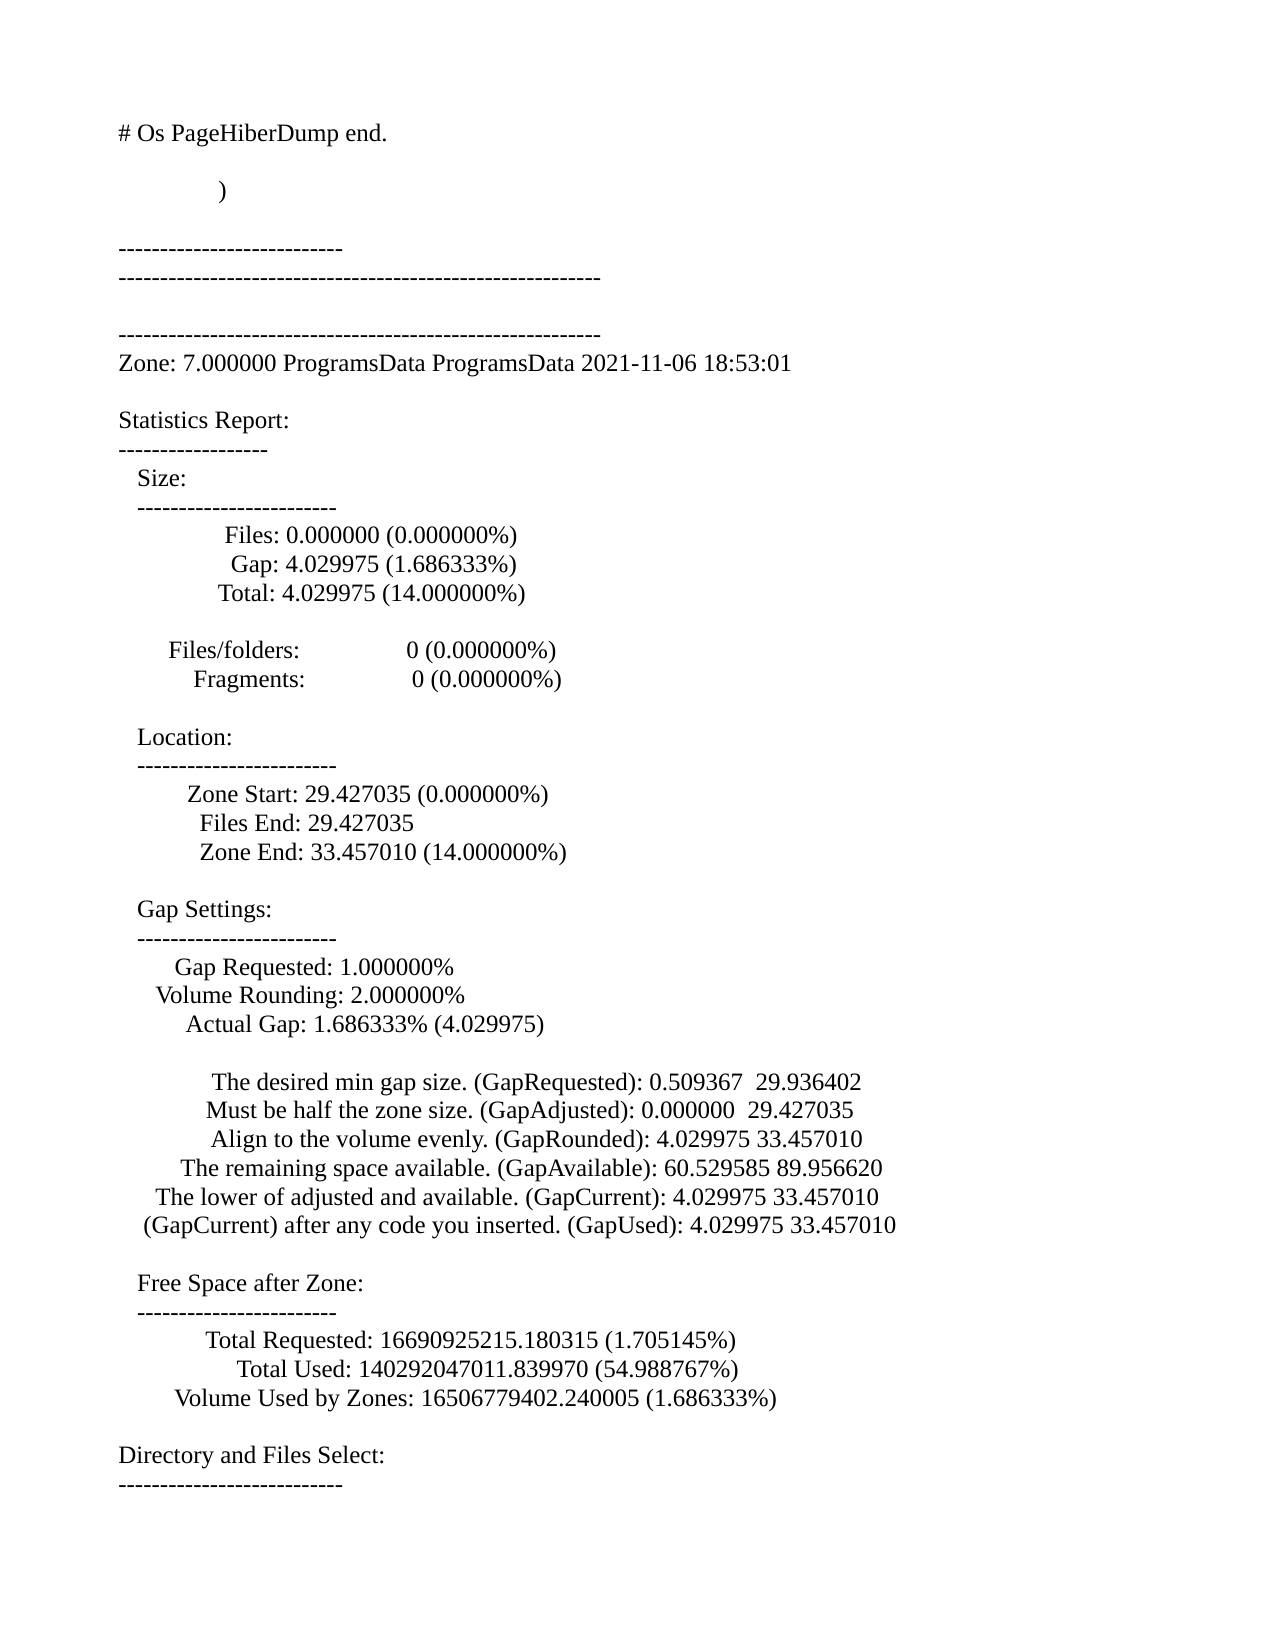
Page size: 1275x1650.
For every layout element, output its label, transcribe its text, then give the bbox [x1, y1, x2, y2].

text Files/folders: 0 (0.000000%) [118, 636, 1157, 664]
text Gap Settings: [118, 894, 1157, 923]
text The lower of adjusted and available. (GapCurrent): 4.029975 33.457010 [118, 1182, 1157, 1211]
text Zone: 7.000000 ProgramsData ProgramsData 2021-11-06 18:53:01 [118, 348, 1157, 377]
text Total Used: 140292047011.839970 (54.988767%) [118, 1354, 1157, 1383]
text ------------------------ [118, 923, 1157, 952]
text Volume Used by Zones: 16506779402.240005 (1.686333%) [118, 1383, 1157, 1412]
text Total Requested: 16690925215.180315 (1.705145%) [118, 1326, 1157, 1354]
text (GapCurrent) after any code you inserted. (GapUsed): 4.029975 33.457010 [118, 1211, 1157, 1239]
text Volume Rounding: 2.000000% [118, 981, 1157, 1009]
text Gap Requested: 1.000000% [118, 952, 1157, 981]
text The desired min gap size. (GapRequested): 0.509367 29.936402 [118, 1067, 1157, 1096]
text ---------------------------------------------------------- [118, 262, 1157, 291]
text The remaining space available. (GapAvailable): 60.529585 89.956620 [118, 1153, 1157, 1182]
text Size: [118, 463, 1157, 492]
text Location: [118, 722, 1157, 751]
text Fragments: 0 (0.000000%) [118, 664, 1157, 693]
text ------------------ [118, 434, 1157, 463]
text ------------------------ [118, 1297, 1157, 1326]
text Actual Gap: 1.686333% (4.029975) [118, 1009, 1157, 1038]
text Directory and Files Select: [118, 1441, 1157, 1469]
text ) [118, 176, 1157, 204]
text Zone Start: 29.427035 (0.000000%) [118, 779, 1157, 808]
text Zone End: 33.457010 (14.000000%) [118, 837, 1157, 866]
text Must be half the zone size. (GapAdjusted): 0.000000 29.427035 [118, 1096, 1157, 1124]
text ---------------------------------------------------------- [118, 319, 1157, 348]
text ------------------------ [118, 492, 1157, 521]
text --------------------------- [118, 233, 1157, 262]
text Files End: 29.427035 [118, 808, 1157, 837]
text Free Space after Zone: [118, 1268, 1157, 1297]
text --------------------------- [118, 1469, 1157, 1498]
text ------------------------ [118, 751, 1157, 779]
text Statistics Report: [118, 406, 1157, 434]
text Gap: 4.029975 (1.686333%) [118, 549, 1157, 578]
text # Os PageHiberDump end. [118, 118, 1157, 147]
text Total: 4.029975 (14.000000%) [118, 578, 1157, 607]
text Files: 0.000000 (0.000000%) [118, 521, 1157, 549]
text Align to the volume evenly. (GapRounded): 4.029975 33.457010 [118, 1124, 1157, 1153]
